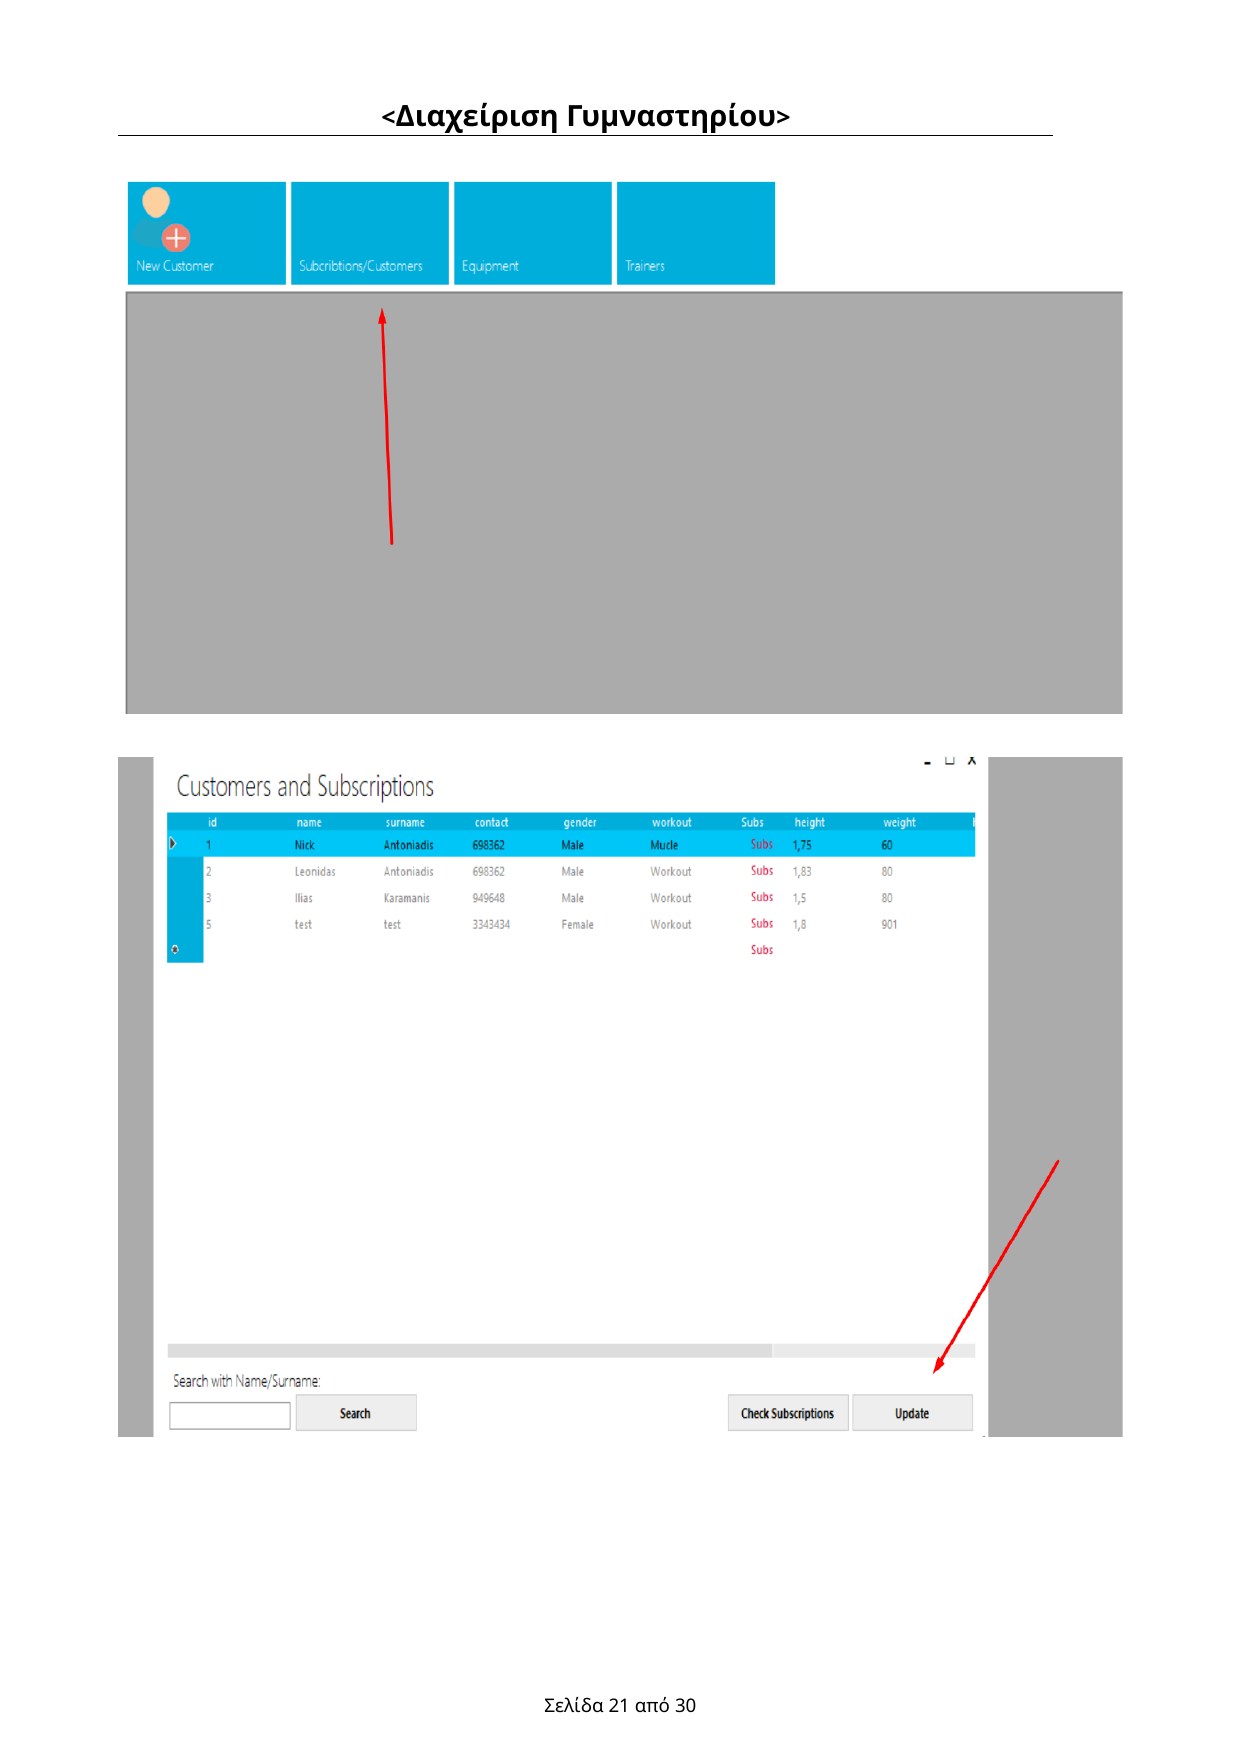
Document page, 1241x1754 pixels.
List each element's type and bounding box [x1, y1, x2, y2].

picture [118, 757, 1123, 1437]
picture [118, 176, 1123, 714]
